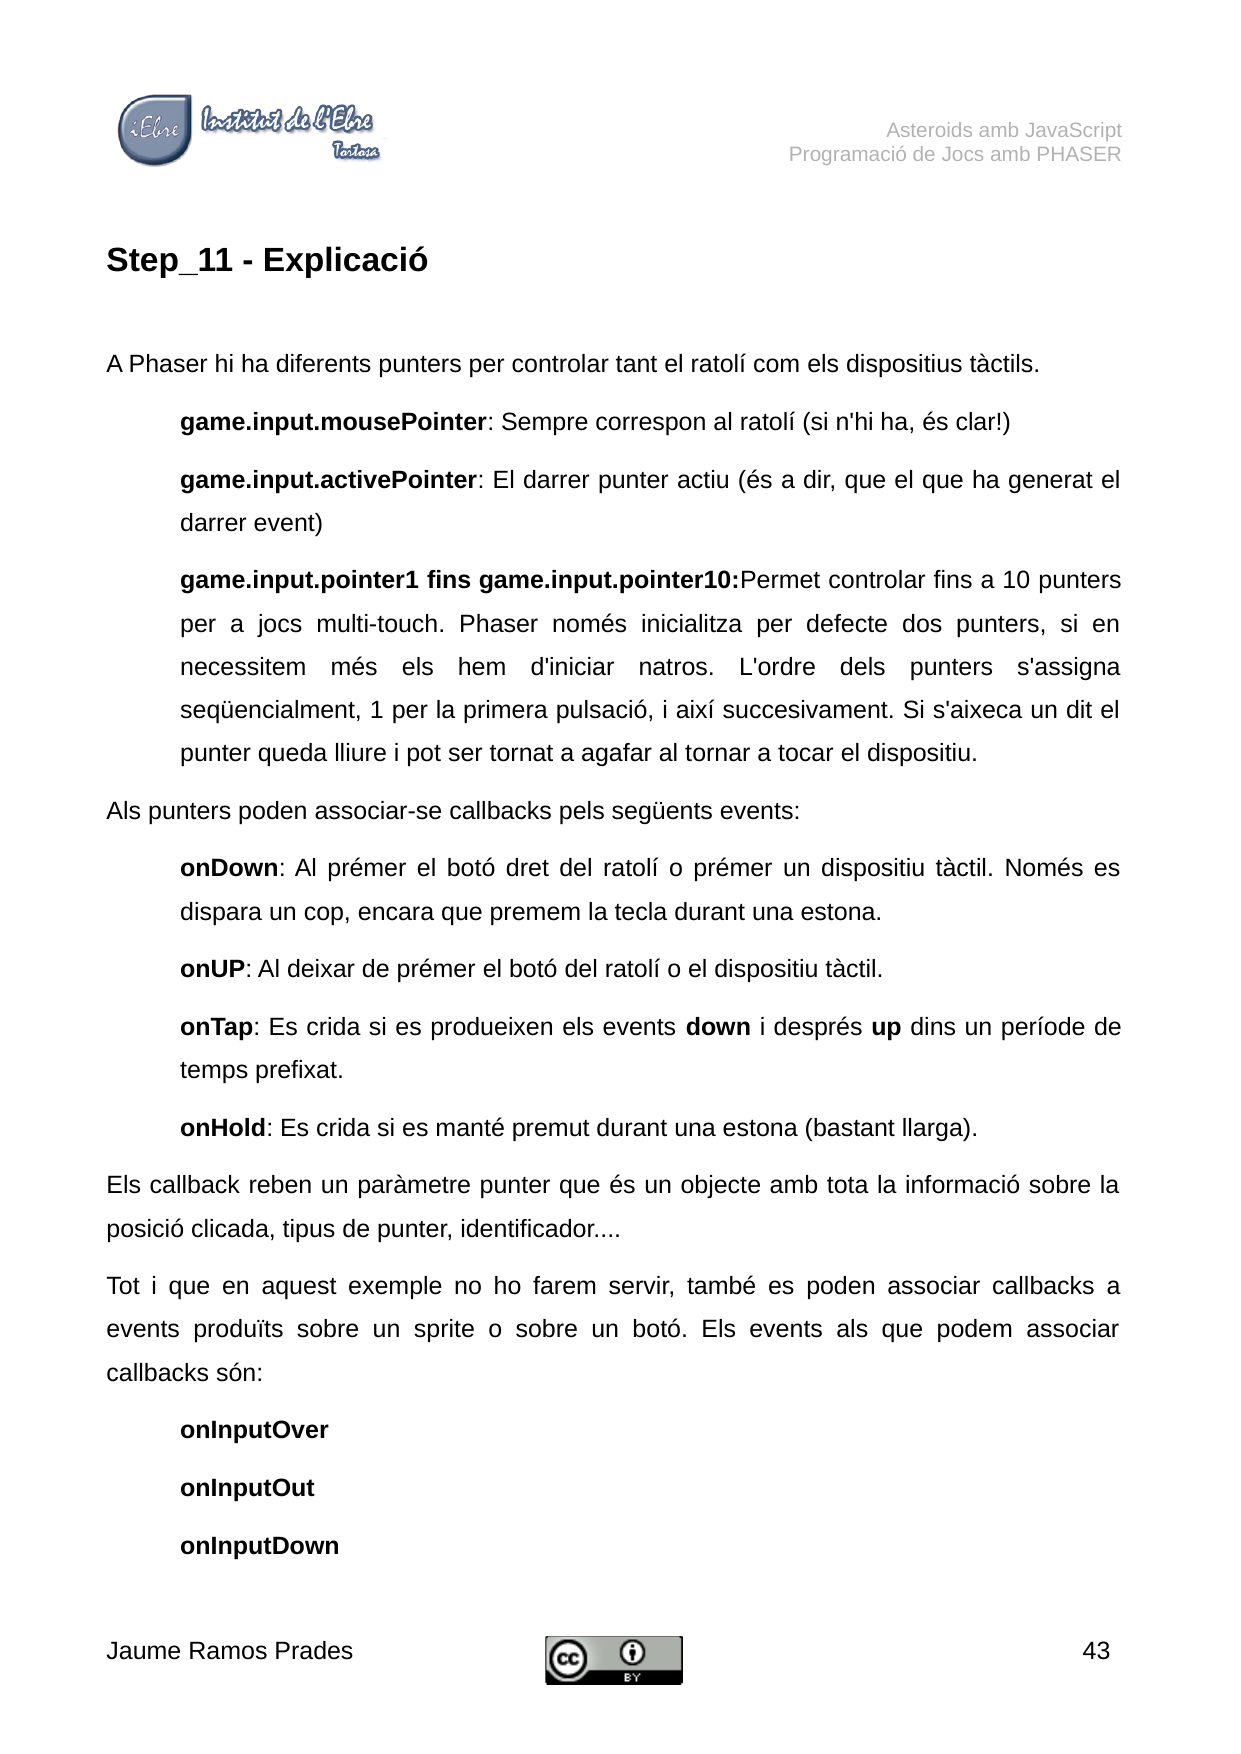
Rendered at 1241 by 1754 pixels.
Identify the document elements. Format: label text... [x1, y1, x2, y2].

subtitle Step_11 - Explicació [106, 240, 1122, 279]
text Tot i que en aquest exemple no ho farem servir, també es poden associar callbacks a events produïts sobre un sprite o sobre un botó. Els events als que podem associar callbacks són: [106, 1271, 1122, 1386]
list onDown: Al prémer el botó dret del ratolí o prémer un dispositiu tàctil. Només es dispara un cop, encara que premem la tecla durant una estona. [106, 853, 1122, 925]
list onInputDown [106, 1531, 1122, 1559]
list onTap: Es crida si es produeixen els events down i després up dins un període de temps prefixat. [106, 1012, 1122, 1084]
picture [545, 1636, 683, 1685]
list onInputOver [106, 1415, 1122, 1444]
list onInputOut [106, 1473, 1122, 1502]
list game.input.activePointer: El darrer punter actiu (és a dir, que el que ha generat el darrer event) [106, 464, 1122, 536]
list onHold: Es crida si es manté premut durant una estona (bastant llarga). [106, 1113, 1122, 1141]
text Als punters poden associar-se callbacks pels següents events: [106, 796, 1122, 824]
text A Phaser hi ha diferents punters per controlar tant el ratolí com els dispositius tàctils. [106, 349, 1122, 378]
picture [106, 79, 397, 181]
list onUP: Al deixar de prémer el botó del ratolí o el dispositiu tàctil. [106, 954, 1122, 983]
list game.input.mousePointer: Sempre correspon al ratolí (si n'hi ha, és clar!) [106, 407, 1122, 436]
list game.input.pointer1 fins game.input.pointer10:Permet controlar fins a 10 punters per a jocs multi-touch. Phaser només inicialitza per defecte dos punters, si en necessitem més els hem d'iniciar natros. L'ordre dels punters s'assigna seqüencialment, 1 per la primera pulsació, i així succesivament. Si s'aixeca un dit el punter queda lliure i pot ser tornat a agafar al tornar a tocar el dispositiu. [106, 565, 1122, 767]
text Els callback reben un paràmetre punter que és un objecte amb tota la informació sobre la posició clicada, tipus de punter, identificador.... [106, 1170, 1122, 1242]
